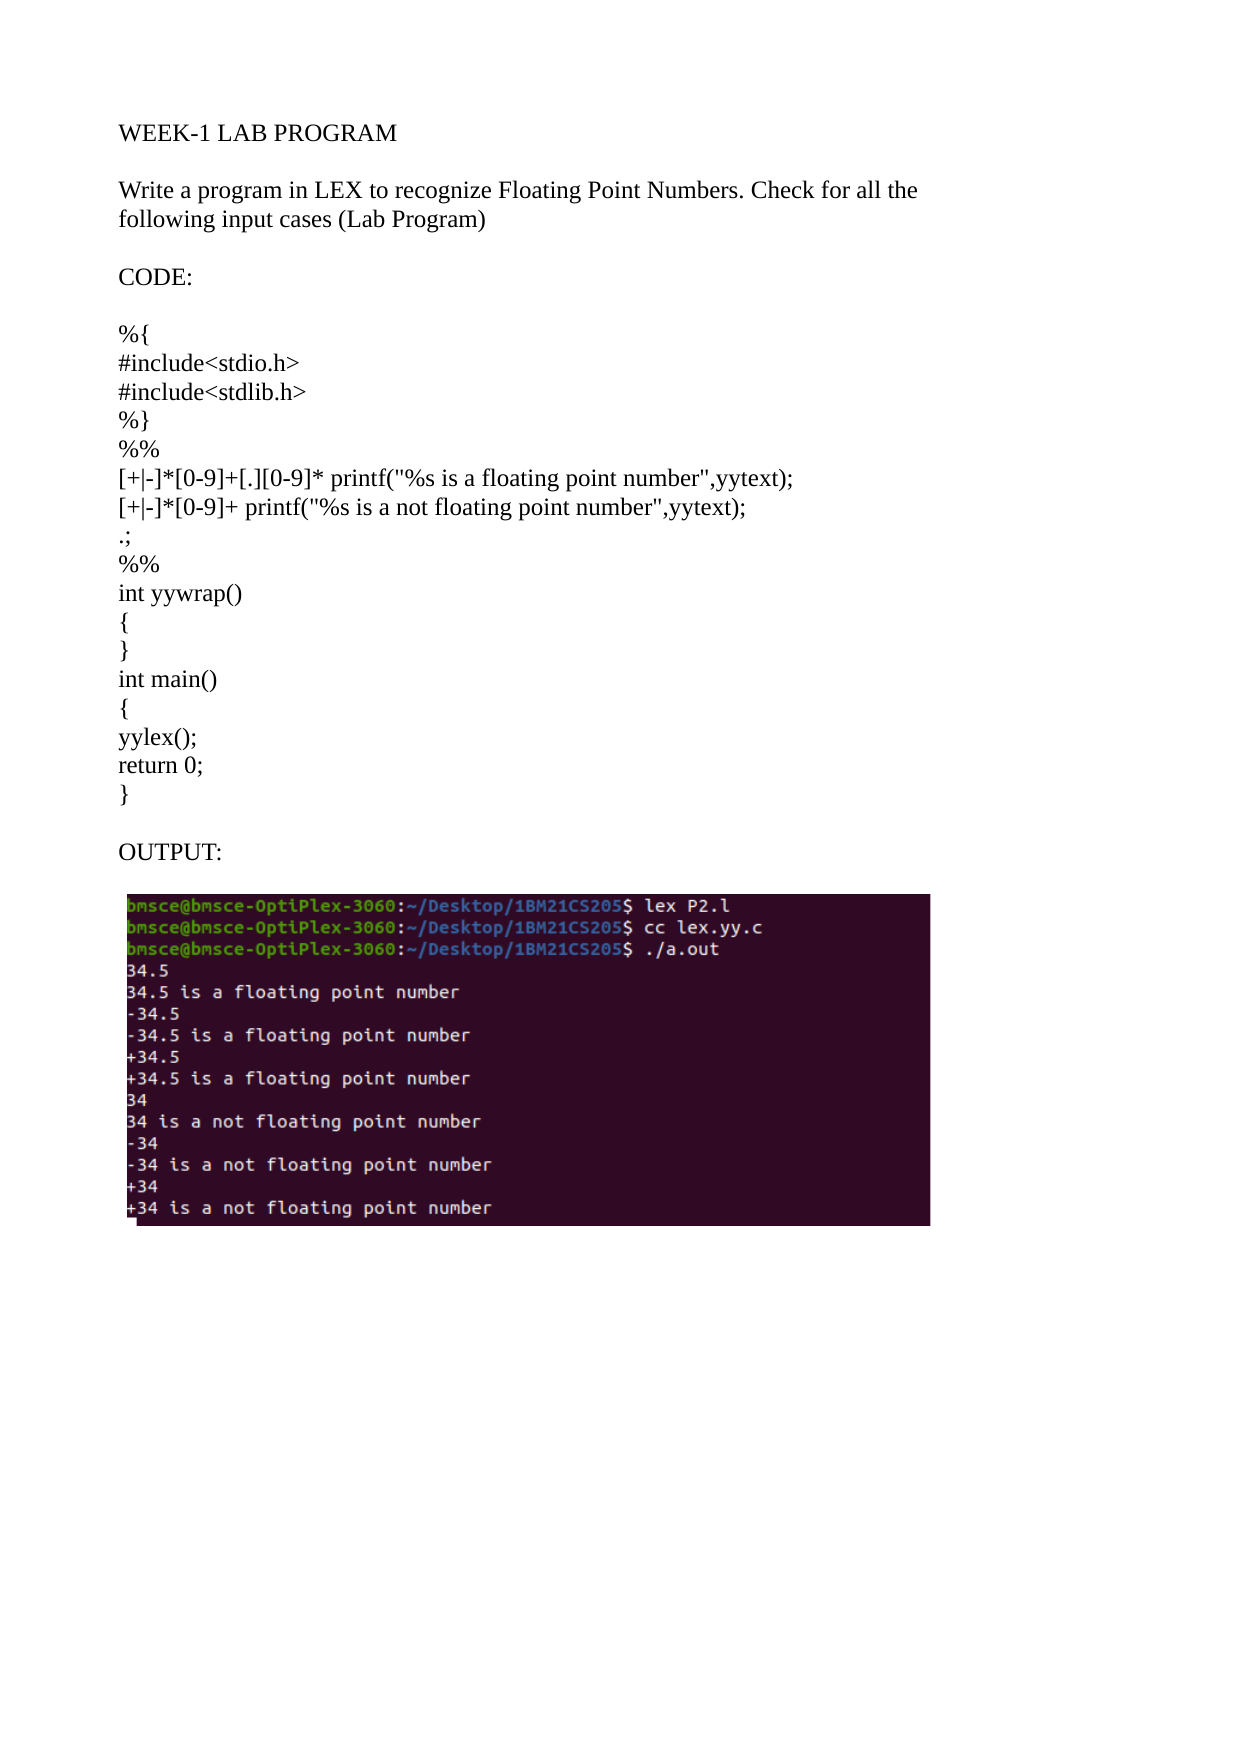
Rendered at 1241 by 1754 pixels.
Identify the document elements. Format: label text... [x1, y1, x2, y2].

text [+|-]*[0-9]+[.][0-9]* printf("%s is a floating point number",yytext); [118, 463, 1122, 492]
text } [118, 779, 1122, 808]
text { [118, 607, 1122, 636]
text %% [118, 549, 1122, 578]
text .; [118, 521, 1122, 549]
text #include<stdlib.h> [118, 377, 1122, 406]
text #include<stdio.h> [118, 348, 1122, 377]
text CODE: [118, 262, 1122, 291]
text { [118, 693, 1122, 722]
text yylex(); [118, 722, 1122, 751]
text [+|-]*[0-9]+ printf("%s is a not floating point number",yytext); [118, 492, 1122, 521]
text %% [118, 434, 1122, 463]
picture [127, 894, 931, 1226]
text following input cases (Lab Program) [118, 204, 1122, 233]
text WEEK-1 LAB PROGRAM [118, 118, 1122, 147]
text %} [118, 406, 1122, 434]
text int main() [118, 664, 1122, 693]
text int yywrap() [118, 578, 1122, 607]
text OUTPUT: [118, 837, 1122, 866]
text %{ [118, 319, 1122, 348]
text } [118, 636, 1122, 664]
text Write a program in LEX to recognize Floating Point Numbers. Check for all the [118, 176, 1122, 204]
text return 0; [118, 751, 1122, 779]
